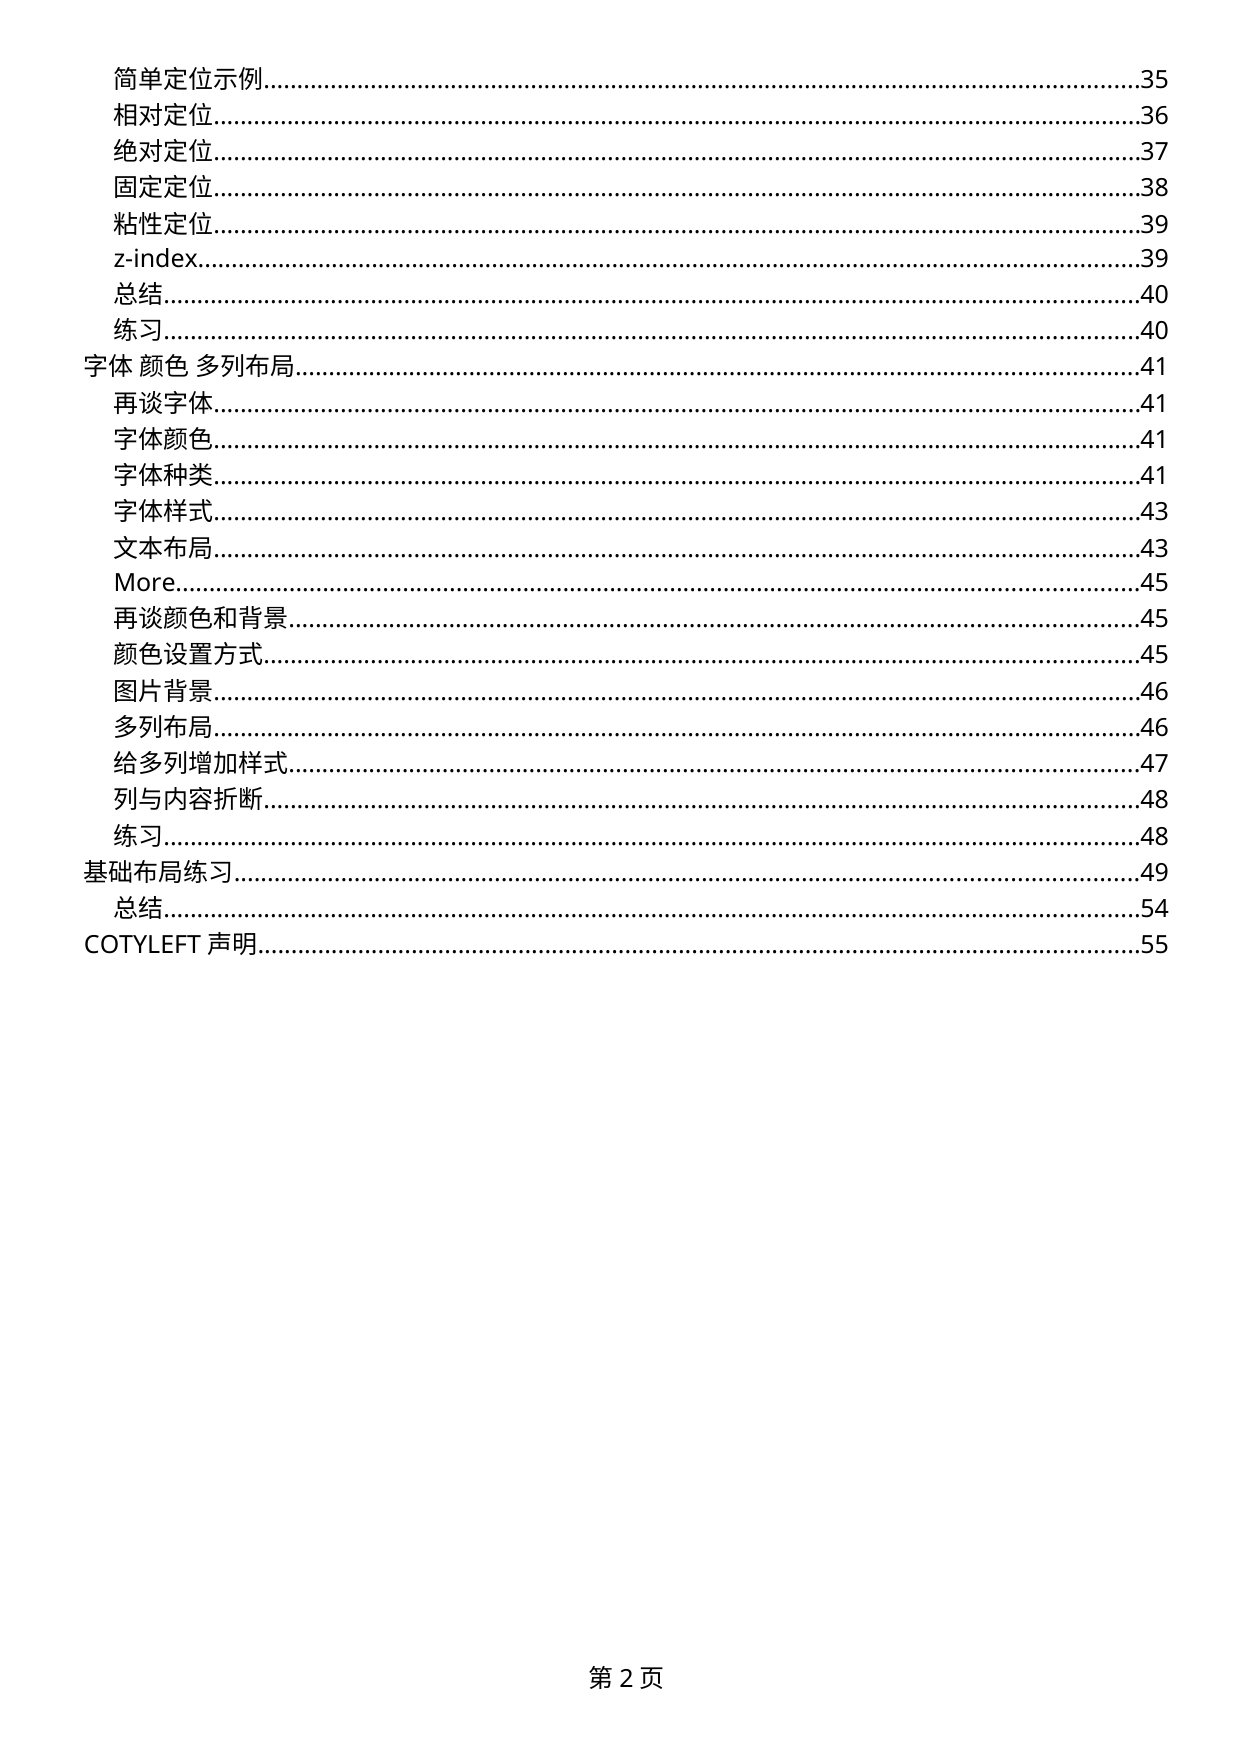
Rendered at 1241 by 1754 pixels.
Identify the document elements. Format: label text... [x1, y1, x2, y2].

text 字体颜色 41 [113, 419, 1169, 456]
text 再谈颜色和背景 45 [113, 598, 1169, 635]
text 绝对定位 37 [113, 132, 1169, 168]
text 颜色设置方式 45 [113, 635, 1169, 671]
text 图片背景 46 [113, 671, 1169, 707]
text COTYLEFT 声明 55 [84, 925, 1169, 961]
text 相对定位 36 [113, 95, 1169, 132]
text 练习 48 [113, 816, 1169, 852]
text 字体种类 41 [113, 456, 1169, 492]
text More 45 [113, 564, 1169, 598]
text z-index 39 [113, 240, 1169, 274]
text 多列布局 46 [113, 707, 1169, 743]
text 练习 40 [113, 311, 1169, 347]
text 总结 40 [113, 274, 1169, 311]
text 总结 54 [113, 888, 1169, 925]
text 列与内容折断 48 [113, 780, 1169, 816]
text 简单定位示例 35 [113, 59, 1169, 95]
text 基础布局练习 49 [84, 852, 1169, 888]
text 粘性定位 39 [113, 204, 1169, 240]
text 文本布局 43 [113, 528, 1169, 564]
text 字体样式 43 [113, 492, 1169, 528]
text 再谈字体 41 [113, 383, 1169, 419]
text 固定定位 38 [113, 168, 1169, 204]
text 字体 颜色 多列布局 41 [84, 347, 1169, 383]
text 给多列增加样式 47 [113, 743, 1169, 780]
